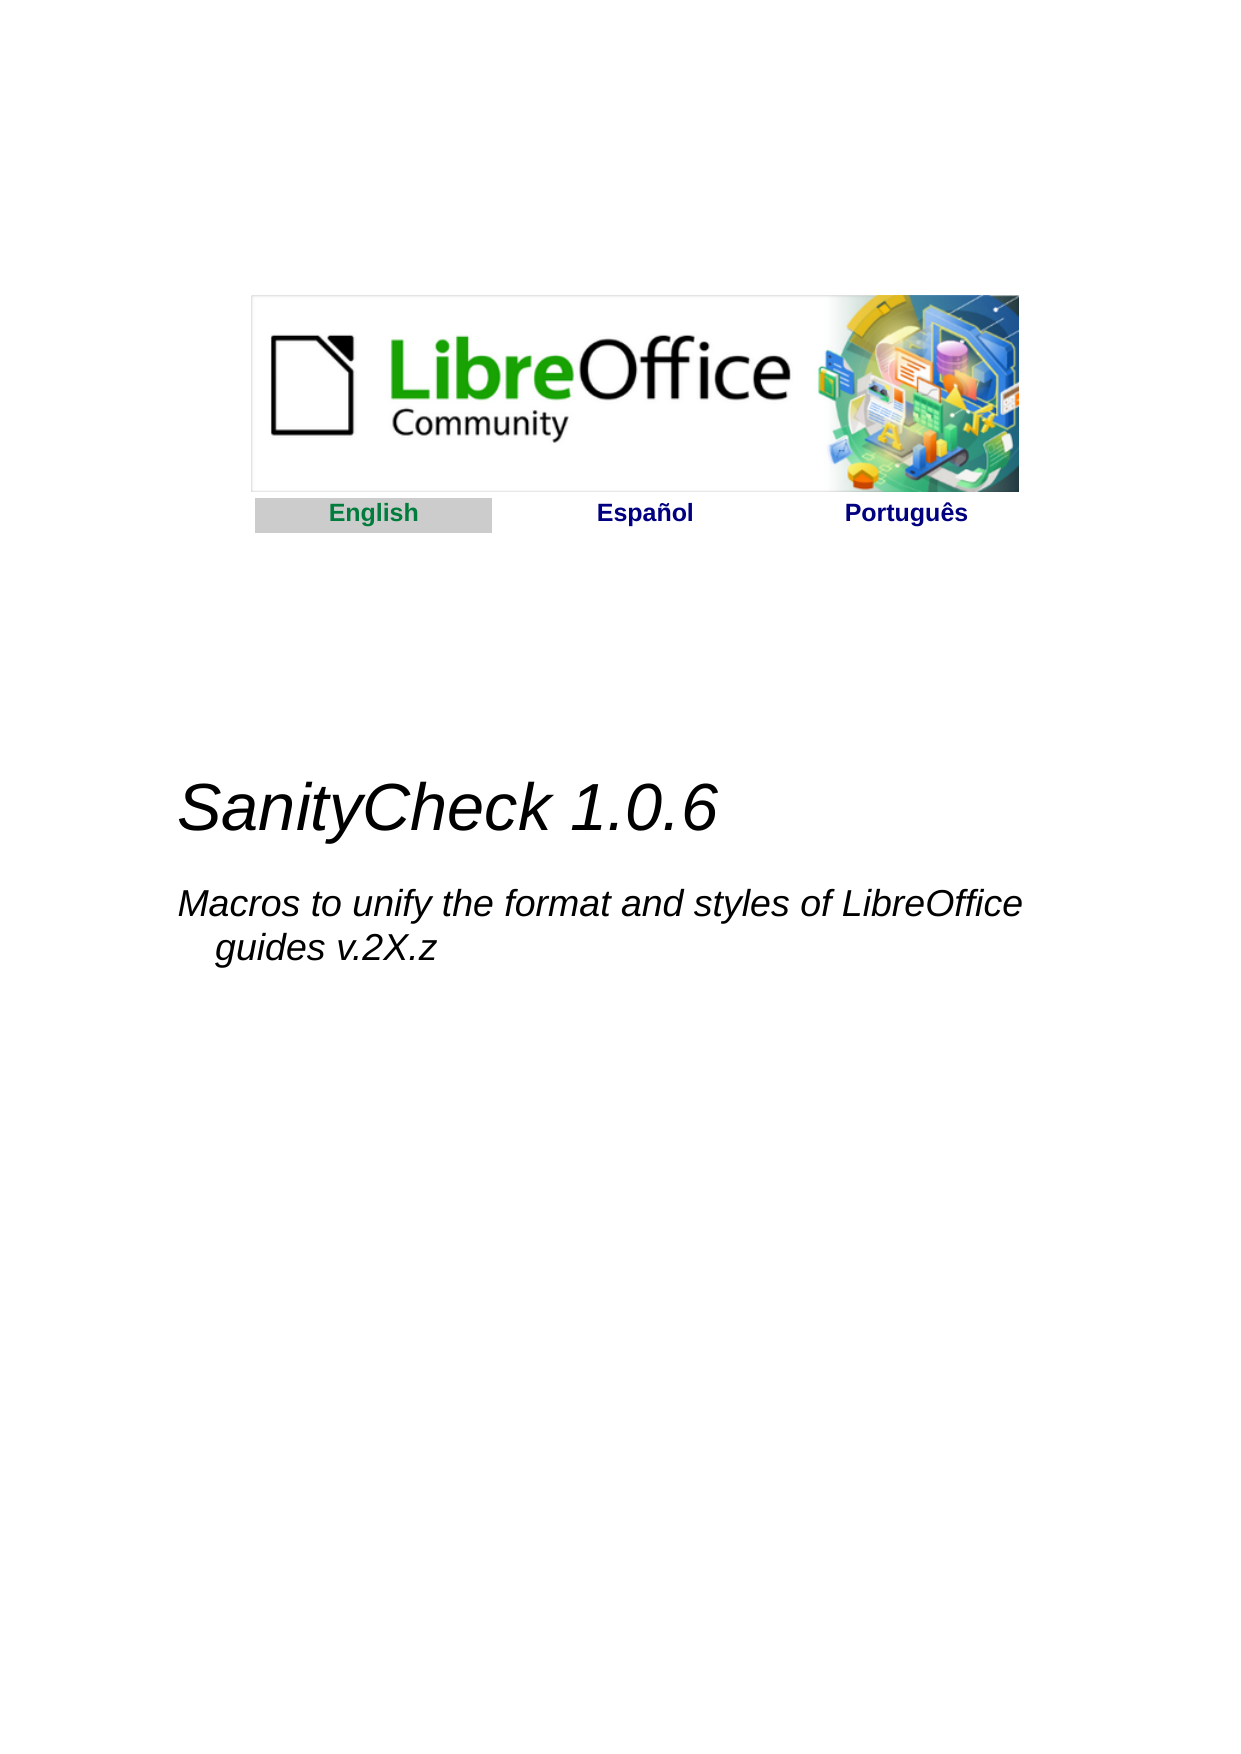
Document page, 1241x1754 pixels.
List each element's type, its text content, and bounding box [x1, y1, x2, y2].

table_header Português [798, 498, 1014, 533]
subtitle Macros to unify the format and styles of LibreOffice guides v.2X.z [177, 882, 1093, 968]
picture [251, 295, 1019, 492]
table_header Español [492, 498, 798, 533]
table_header English [255, 498, 492, 533]
title SanityCheck 1.0.6 [177, 768, 1093, 844]
